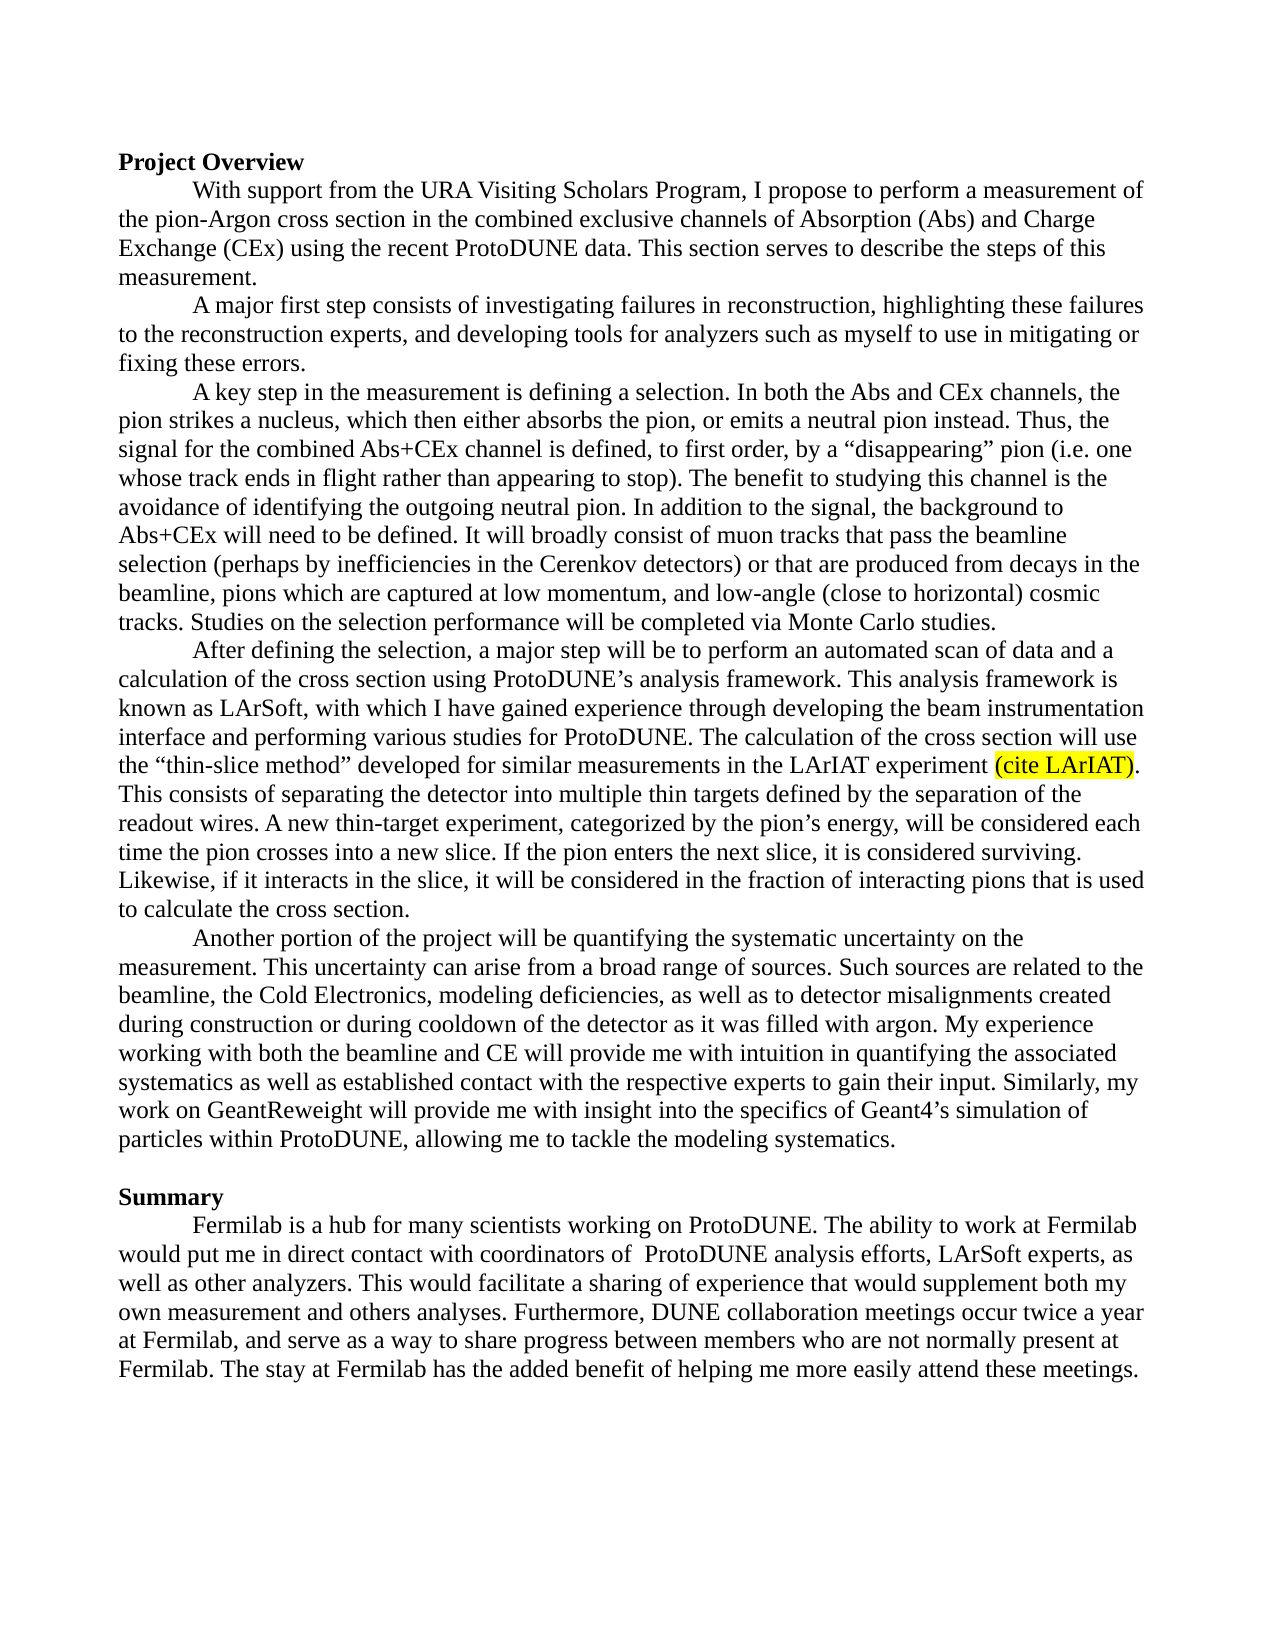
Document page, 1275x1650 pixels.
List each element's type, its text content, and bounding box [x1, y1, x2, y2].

text Fermilab is a hub for many scientists working on ProtoDUNE. The ability to work at Fermilab would put me in direct contact with coordinators of ProtoDUNE analysis efforts, LArSoft experts, as well as other analyzers. This would facilitate a sharing of experience that would supplement both my own measurement and others analyses. Furthermore, DUNE collaboration meetings occur twice a year at Fermilab, and serve as a way to share progress between members who are not normally present at Fermilab. The stay at Fermilab has the added benefit of helping me more easily attend these meetings. [118, 1211, 1157, 1383]
text Project Overview [118, 147, 1157, 176]
text A key step in the measurement is defining a selection. In both the Abs and CEx channels, the pion strikes a nucleus, which then either absorbs the pion, or emits a neutral pion instead. Thus, the signal for the combined Abs+CEx channel is defined, to first order, by a “disappearing” pion (i.e. one whose track ends in flight rather than appearing to stop). The benefit to studying this channel is the avoidance of identifying the outgoing neutral pion. In addition to the signal, the background to Abs+CEx will need to be defined. It will broadly consist of muon tracks that pass the beamline selection (perhaps by inefficiencies in the Cerenkov detectors) or that are produced from decays in the beamline, pions which are captured at low momentum, and low-angle (close to horizontal) cosmic tracks. Studies on the selection performance will be completed via Monte Carlo studies. [118, 377, 1157, 636]
text With support from the URA Visiting Scholars Program, I propose to perform a measurement of the pion-Argon cross section in the combined exclusive channels of Absorption (Abs) and Charge Exchange (CEx) using the recent ProtoDUNE data. This section serves to describe the steps of this measurement. [118, 176, 1157, 291]
text Another portion of the project will be quantifying the systematic uncertainty on the measurement. This uncertainty can arise from a broad range of sources. Such sources are related to the beamline, the Cold Electronics, modeling deficiencies, as well as to detector misalignments created during construction or during cooldown of the detector as it was filled with argon. My experience working with both the beamline and CE will provide me with intuition in quantifying the associated systematics as well as established contact with the respective experts to gain their input. Similarly, my work on GeantReweight will provide me with insight into the specifics of Geant4’s simulation of particles within ProtoDUNE, allowing me to tackle the modeling systematics. [118, 923, 1157, 1153]
text Summary [118, 1182, 1157, 1211]
text After defining the selection, a major step will be to perform an automated scan of data and a calculation of the cross section using ProtoDUNE’s analysis framework. This analysis framework is known as LArSoft, with which I have gained experience through developing the beam instrumentation interface and performing various studies for ProtoDUNE. The calculation of the cross section will use the “thin-slice method” developed for similar measurements in the LArIAT experiment (cite LArIAT). This consists of separating the detector into multiple thin targets defined by the separation of the readout wires. A new thin-target experiment, categorized by the pion’s energy, will be considered each time the pion crosses into a new slice. If the pion enters the next slice, it is considered surviving. Likewise, if it interacts in the slice, it will be considered in the fraction of interacting pions that is used to calculate the cross section. [118, 636, 1157, 923]
text A major first step consists of investigating failures in reconstruction, highlighting these failures to the reconstruction experts, and developing tools for analyzers such as myself to use in mitigating or fixing these errors. [118, 291, 1157, 377]
